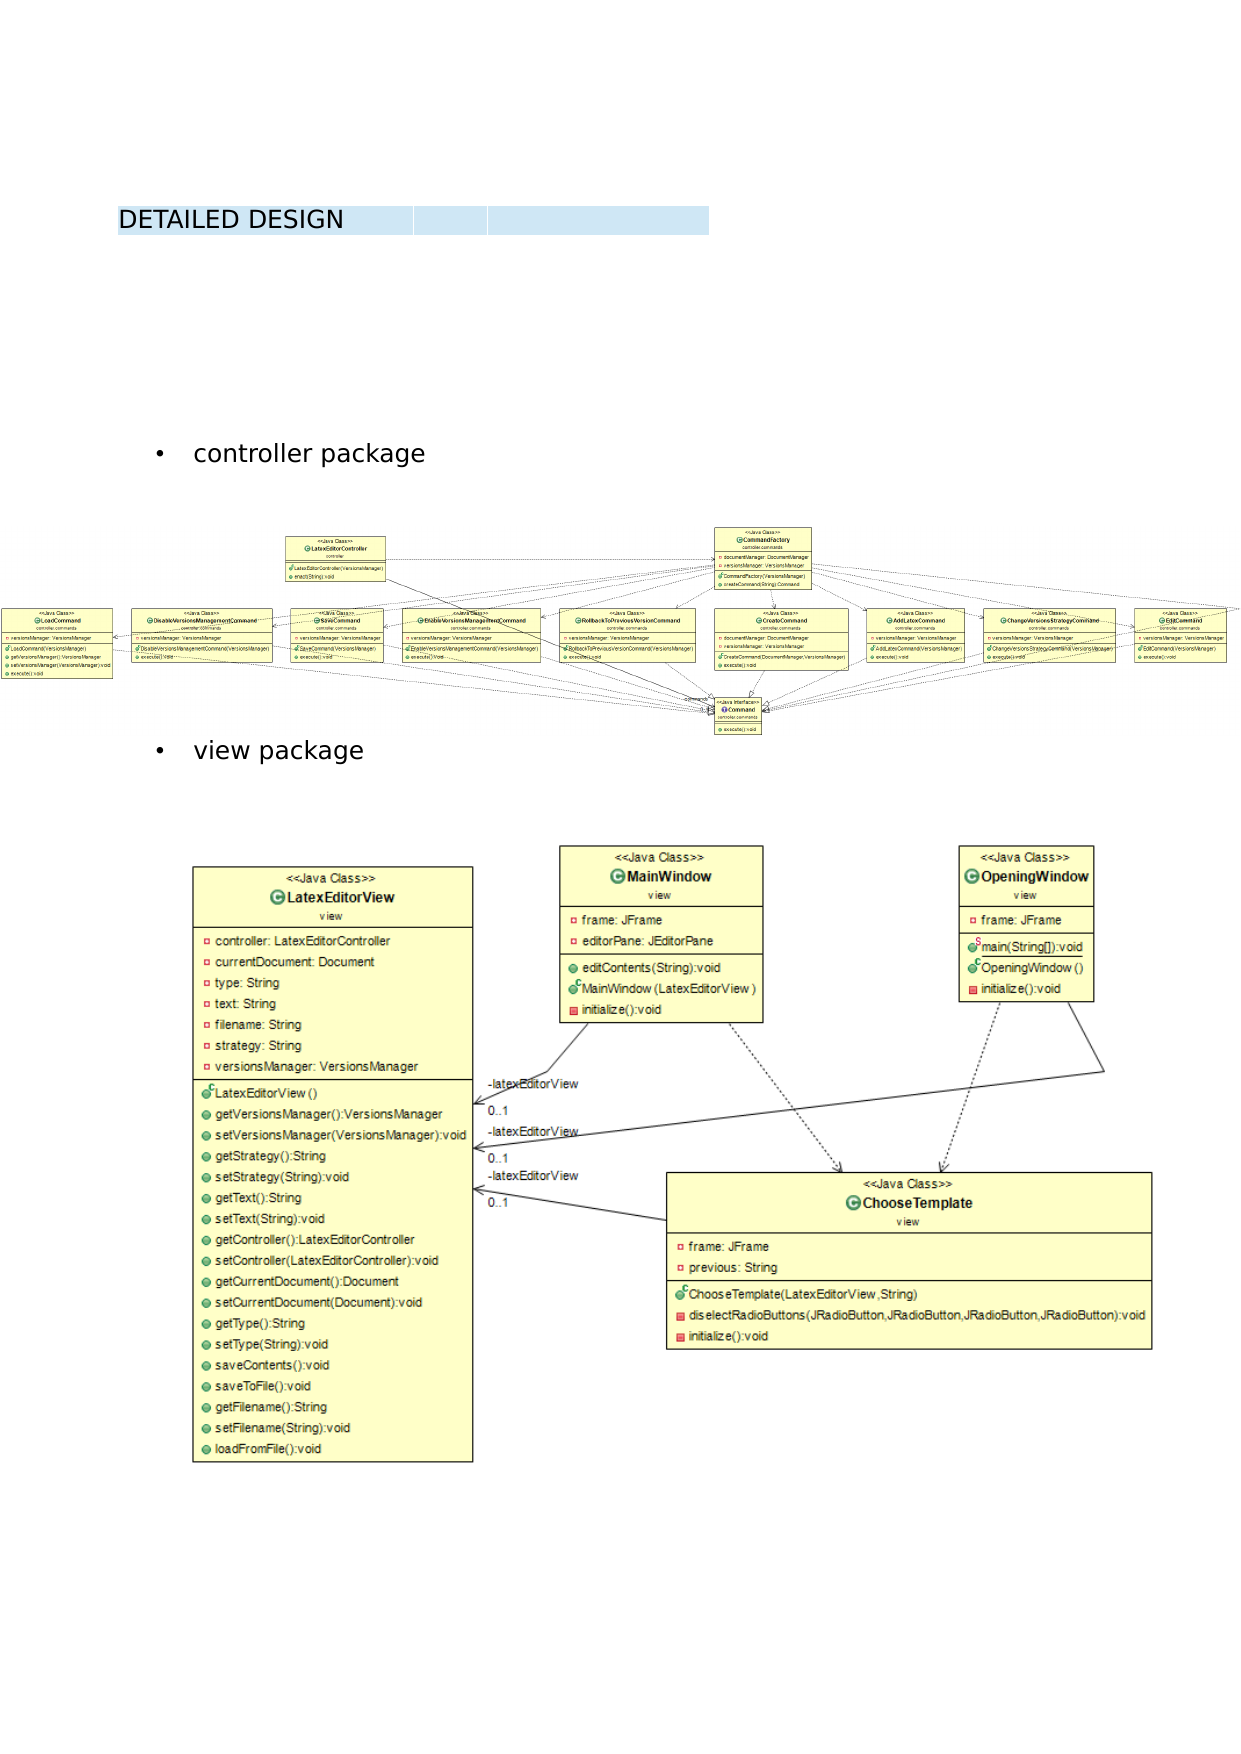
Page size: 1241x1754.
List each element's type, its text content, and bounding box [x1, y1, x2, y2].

picture [0, 526, 1241, 736]
picture [189, 842, 1156, 1466]
text DETAILED DESIGN [118, 206, 1122, 235]
list view package [156, 736, 1122, 765]
list controller package [156, 439, 1122, 468]
